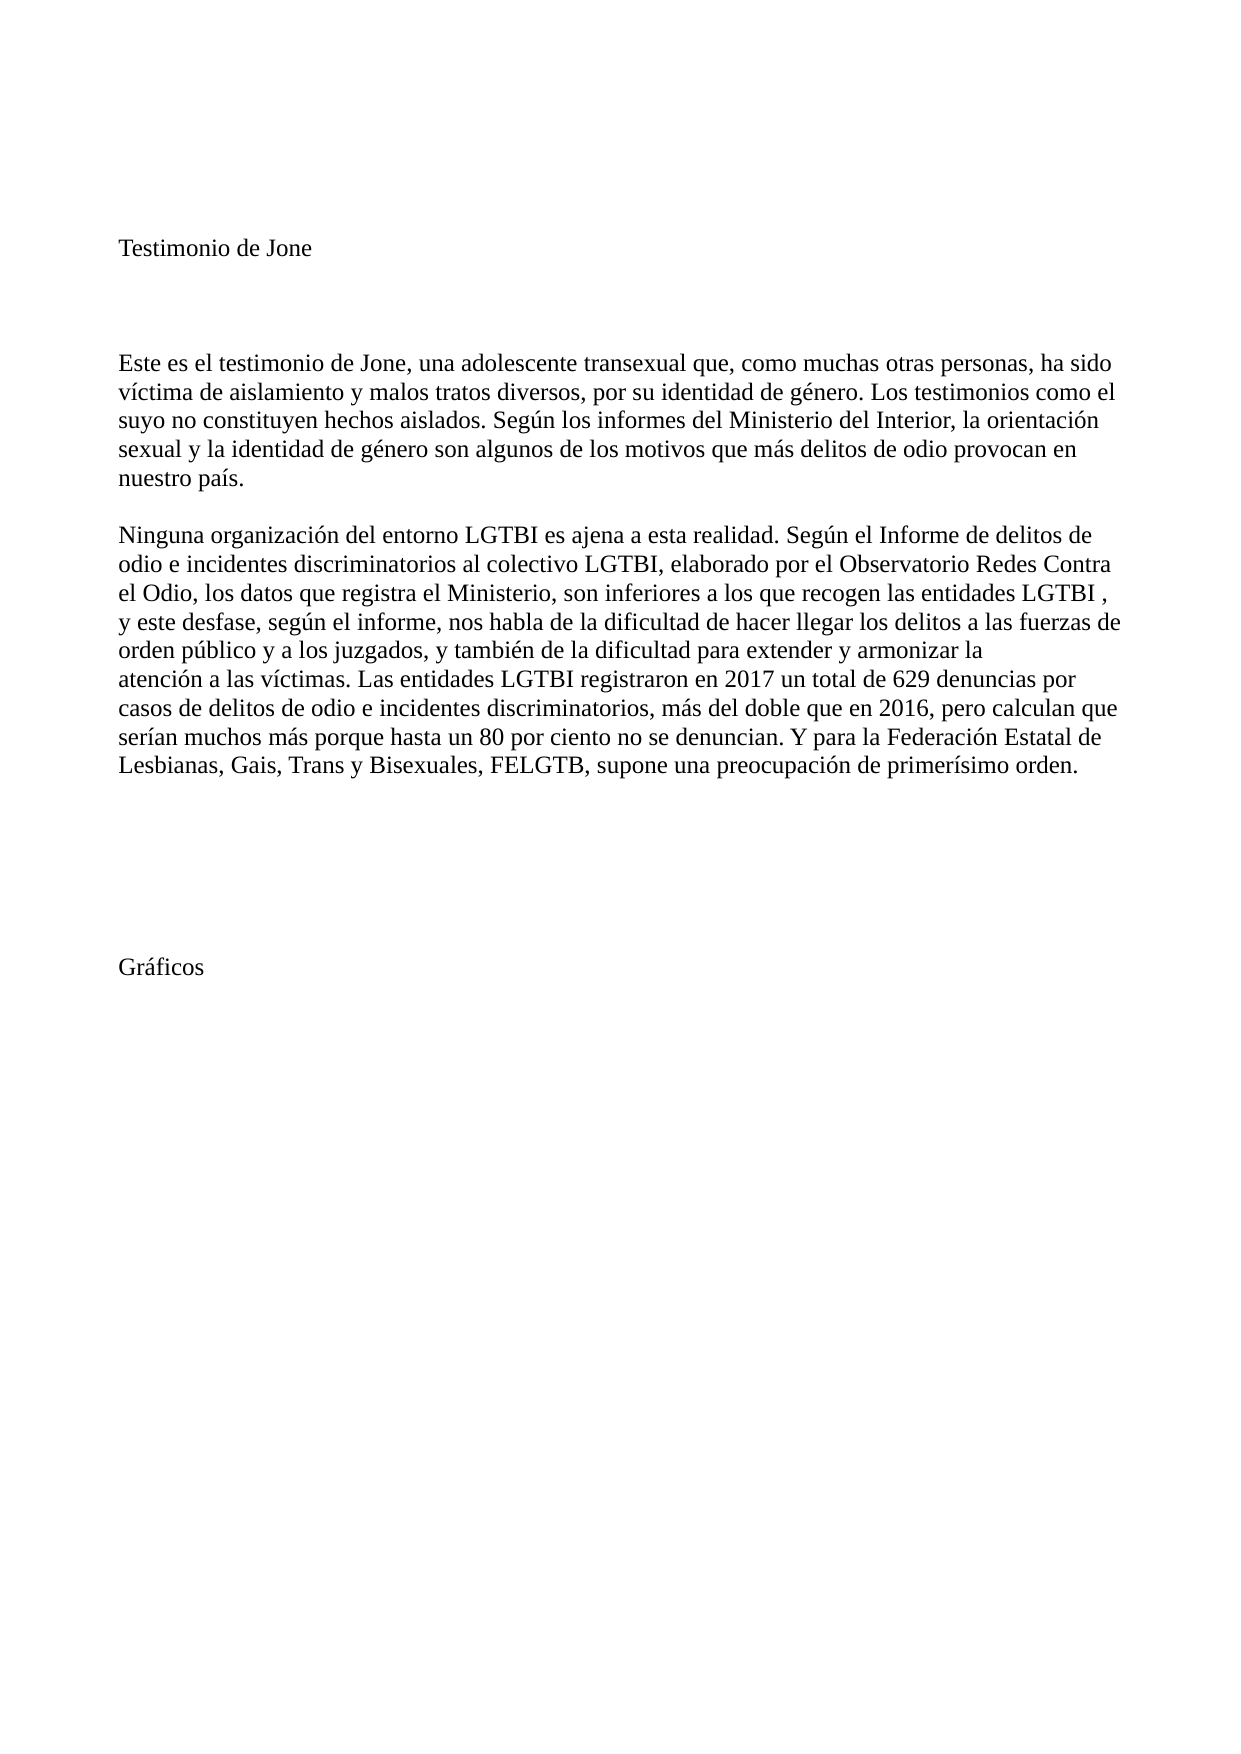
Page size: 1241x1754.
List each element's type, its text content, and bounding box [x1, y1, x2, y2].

text Gráficos [118, 952, 1122, 981]
text Este es el testimonio de Jone, una adolescente transexual que, como muchas otras personas, ha sido víctima de aislamiento y malos tratos diversos, por su identidad de género. Los testimonios como el suyo no constituyen hechos aislados. Según los informes del Ministerio del Interior, la orientación sexual y la identidad de género son algunos de los motivos que más delitos de odio provocan en nuestro país. [118, 348, 1122, 492]
text Testimonio de Jone [118, 233, 1122, 262]
text Ninguna organización del entorno LGTBI es ajena a esta realidad. Según el Informe de delitos de odio e incidentes discriminatorios al colectivo LGTBI, elaborado por el Observatorio Redes Contra el Odio, los datos que registra el Ministerio, son inferiores a los que recogen las entidades LGTBI , y este desfase, según el informe, nos habla de la dificultad de hacer llegar los delitos a las fuerzas de orden público y a los juzgados, y también de la dificultad para extender y armonizar la [118, 521, 1122, 664]
text atención a las víctimas. Las entidades LGTBI registraron en 2017 un total de 629 denuncias por casos de delitos de odio e incidentes discriminatorios, más del doble que en 2016, pero calculan que serían muchos más porque hasta un 80 por ciento no se denuncian. Y para la Federación Estatal de Lesbianas, Gais, Trans y Bisexuales, FELGTB, supone una preocupación de primerísimo orden. [118, 664, 1122, 779]
